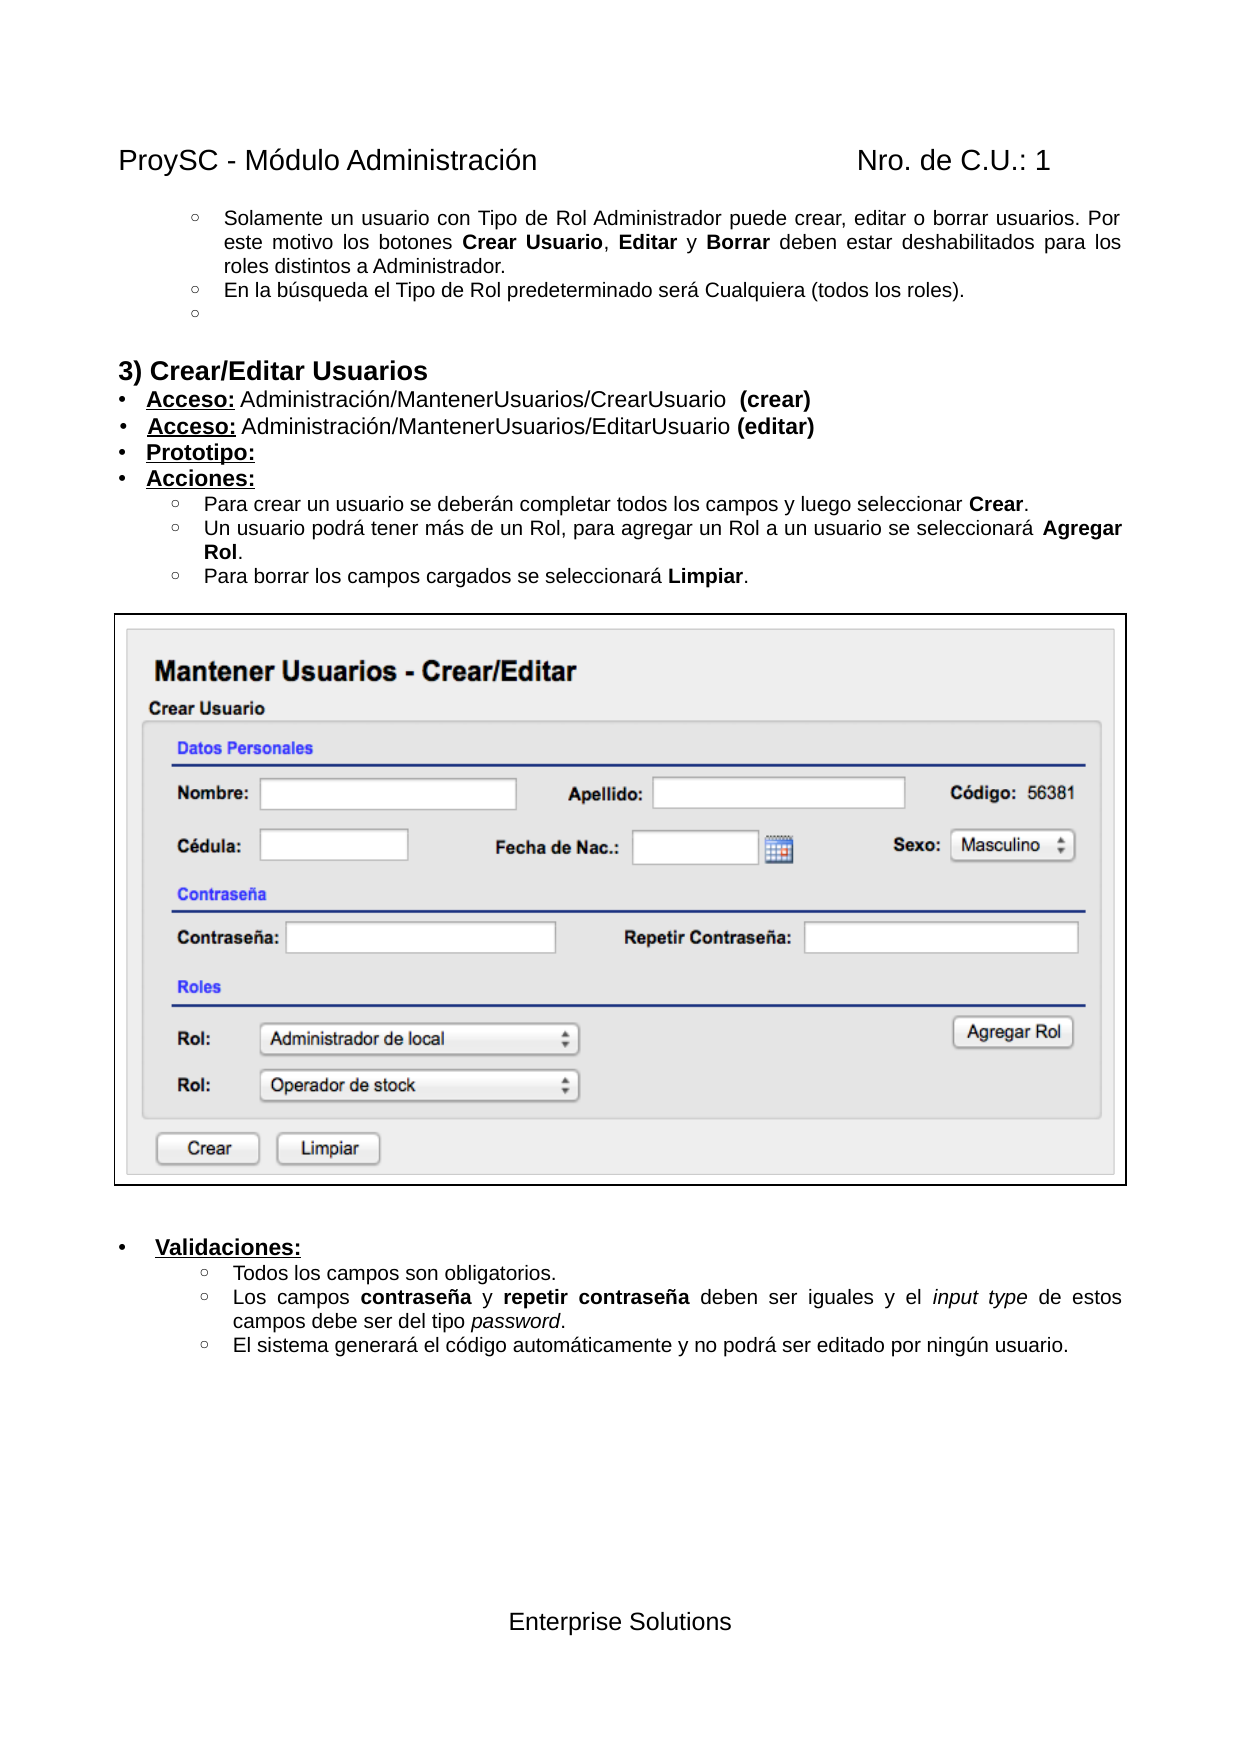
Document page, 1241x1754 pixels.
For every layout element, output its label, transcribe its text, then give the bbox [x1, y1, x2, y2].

list Para borrar los campos cargados se seleccionará Limpiar. [167, 564, 1122, 588]
list Un usuario podrá tener más de un Rol, para agregar un Rol a un usuario se seleccionará Agregar Rol. [167, 516, 1122, 564]
list Acciones: [118, 465, 1122, 492]
list Todos los campos son obligatorios. [196, 1261, 1122, 1284]
list Los campos contraseña y repetir contraseña deben ser iguales y el input type de estos campos debe ser del tipo password. [196, 1284, 1122, 1333]
list Prototipo: [118, 439, 1122, 465]
list Validaciones: [118, 1234, 1122, 1261]
list Solamente un usuario con Tipo de Rol Administrador puede crear, editar o borrar usuarios. Por este motivo los botones Crear Usuario, Editar y Borrar deben estar deshabilitados para los roles distintos a Administrador. [187, 206, 1122, 278]
subtitle 3) Crear/Editar Usuarios [81, 355, 1122, 386]
list Para crear un usuario se deberán completar todos los campos y luego seleccionar Crear. [167, 492, 1122, 516]
list Acceso: Administración/MantenerUsuarios/EditarUsuario (editar) [119, 413, 1122, 439]
list En la búsqueda el Tipo de Rol predeterminado será Cualquiera (todos los roles). [187, 278, 1122, 302]
picture [119, 618, 1121, 1180]
list Acceso: Administración/MantenerUsuarios/CrearUsuario (crear) [118, 386, 1122, 413]
list El sistema generará el código automáticamente y no podrá ser editado por ningún usuario. [196, 1333, 1122, 1357]
